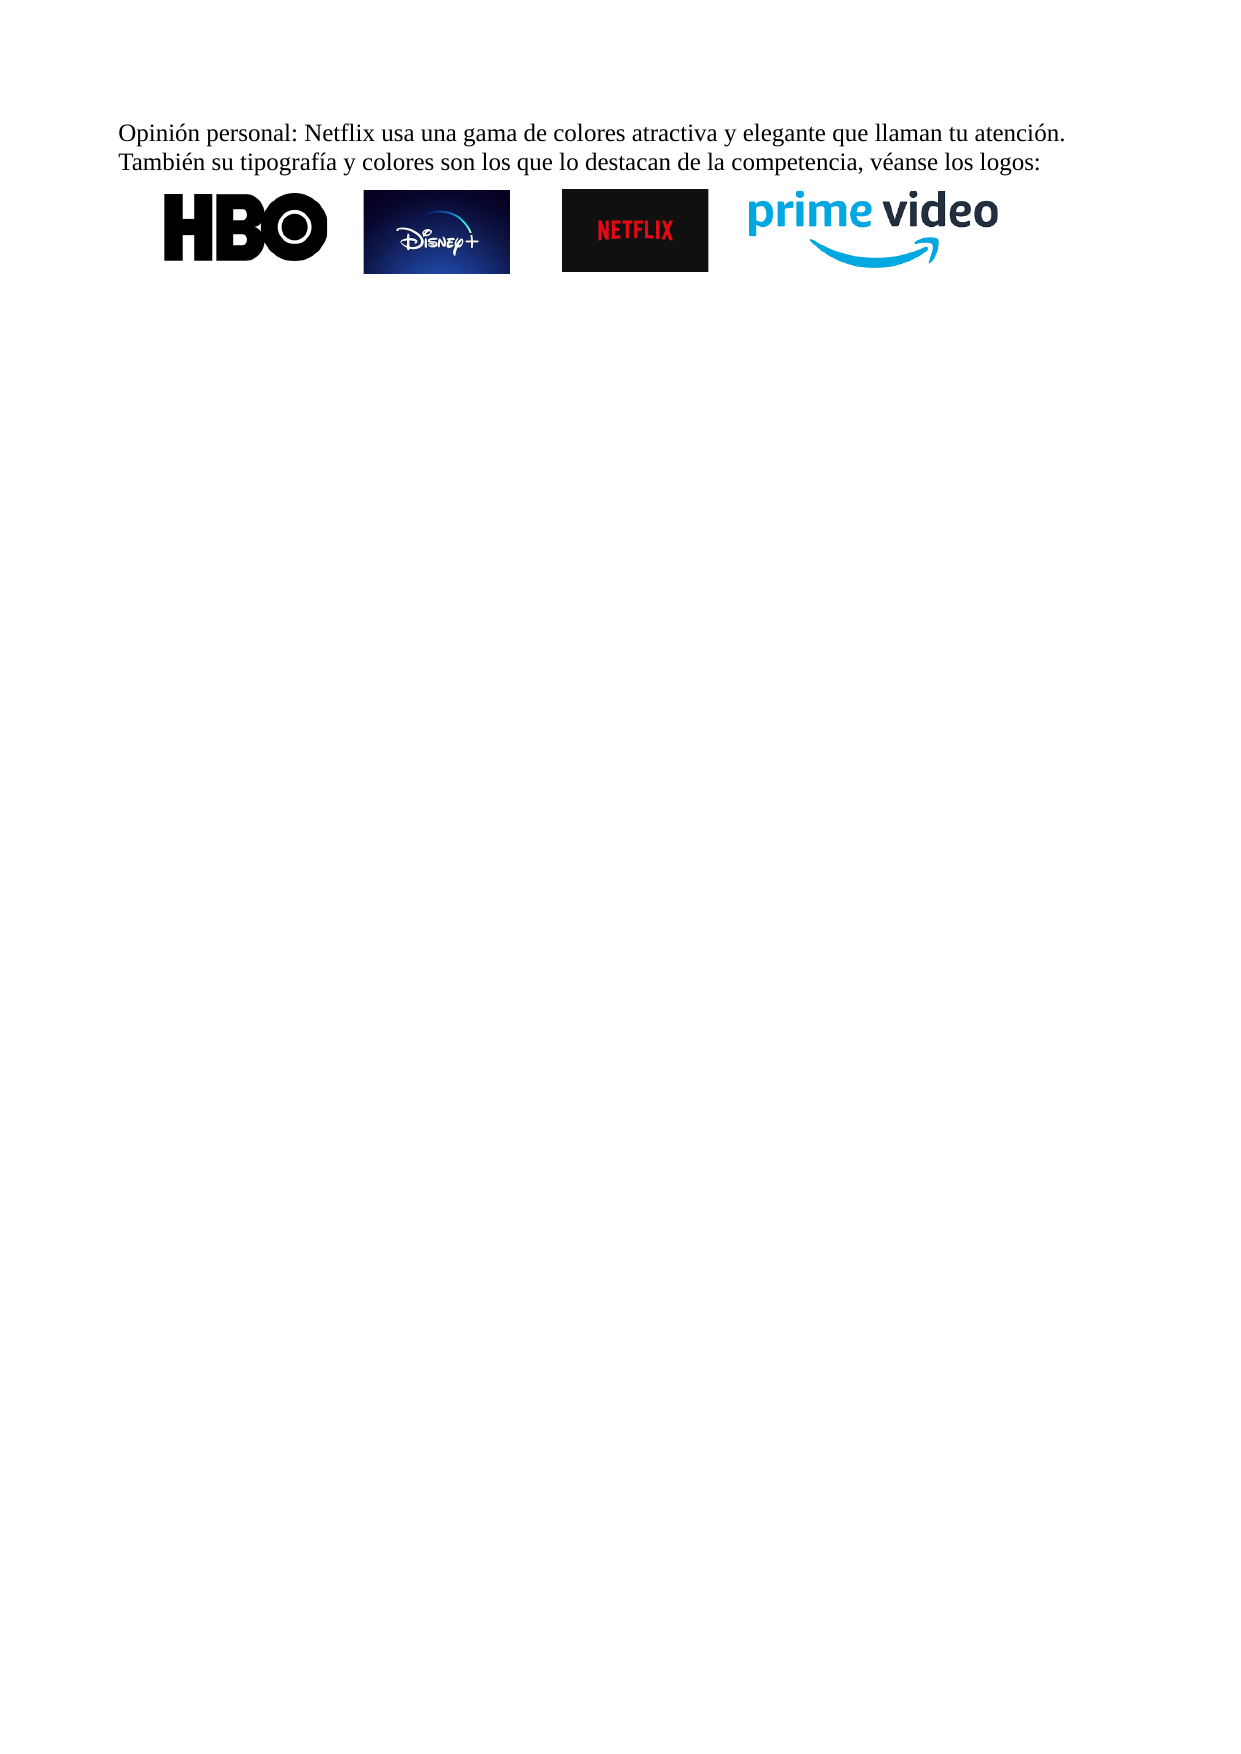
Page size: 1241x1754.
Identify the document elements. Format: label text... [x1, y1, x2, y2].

picture [363, 190, 510, 274]
picture [562, 189, 709, 272]
picture [749, 191, 998, 268]
text Opinión personal: Netflix usa una gama de colores atractiva y elegante que llaman tu atención. También su tipografía y colores son los que lo destacan de la competencia, véanse los logos: [118, 118, 1122, 176]
picture [757, 207, 766, 221]
picture [164, 193, 328, 261]
